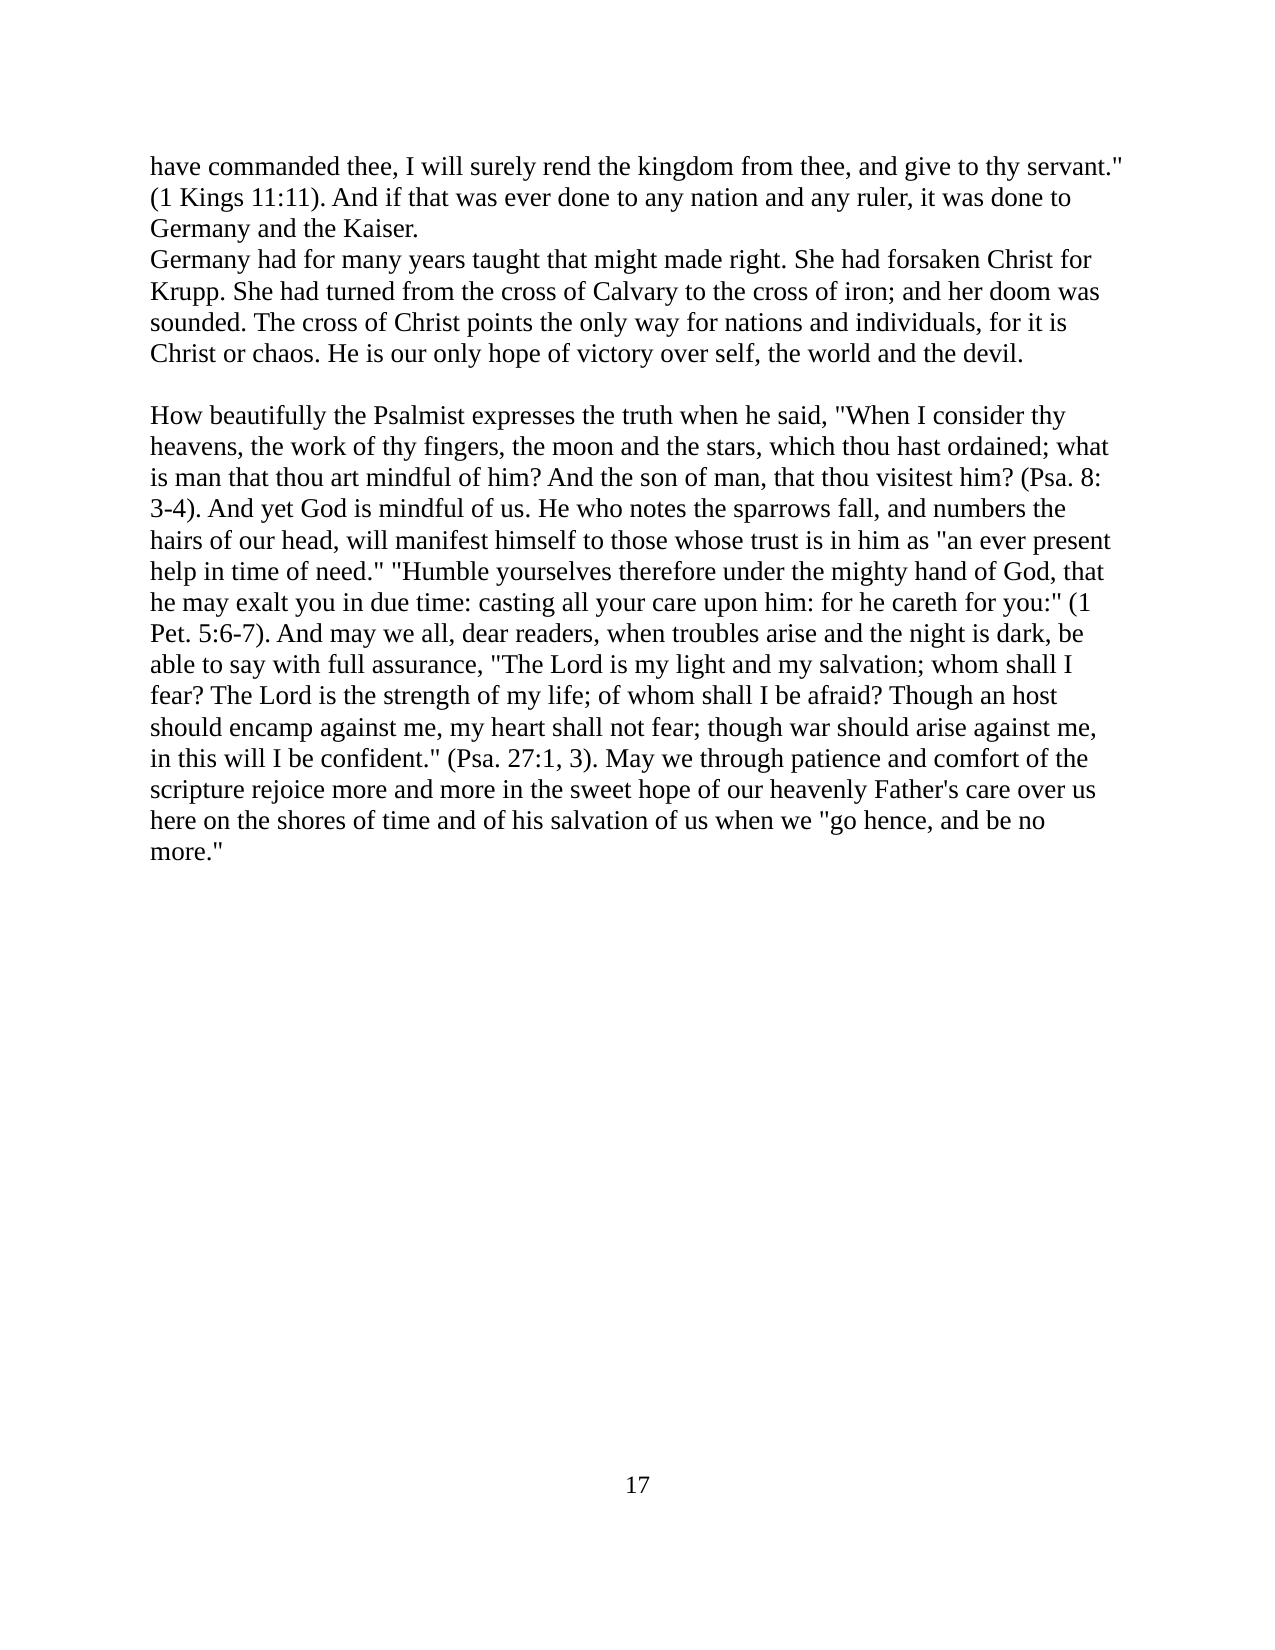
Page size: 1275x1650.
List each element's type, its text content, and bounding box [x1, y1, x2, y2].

text have commanded thee, I will surely rend the kingdom from thee, and give to thy servant." (1 Kings 11:11). And if that was ever done to any nation and any ruler, it was done to Germany and the Kaiser. [150, 150, 1125, 243]
text Germany had for many years taught that might made right. She had forsaken Christ for Krupp. She had turned from the cross of Calvary to the cross of iron; and her doom was sounded. The cross of Christ points the only way for nations and individuals, for it is Christ or chaos. He is our only hope of victory over self, the world and the devil. [150, 243, 1125, 368]
text How beautifully the Psalmist expresses the truth when he said, "When I consider thy heavens, the work of thy fingers, the moon and the stars, which thou hast ordained; what is man that thou art mindful of him? And the son of man, that thou visitest him? (Psa. 8: 3-4). And yet God is mindful of us. He who notes the sparrows fall, and numbers the hairs of our head, will manifest himself to those whose trust is in him as "an ever present help in time of need." "Humble yourselves therefore under the mighty hand of God, that he may exalt you in due time: casting all your care upon him: for he careth for you:" (1 Pet. 5:6-7). And may we all, dear readers, when troubles arise and the night is dark, be able to say with full assurance, "The Lord is my light and my salvation; whom shall I fear? The Lord is the strength of my life; of whom shall I be afraid? Though an host should encamp against me, my heart shall not fear; though war should arise against me, in this will I be confident." (Psa. 27:1, 3). May we through patience and comfort of the scripture rejoice more and more in the sweet hope of our heavenly Father's care over us here on the shores of time and of his salvation of us when we "go hence, and be no more." [150, 399, 1125, 866]
